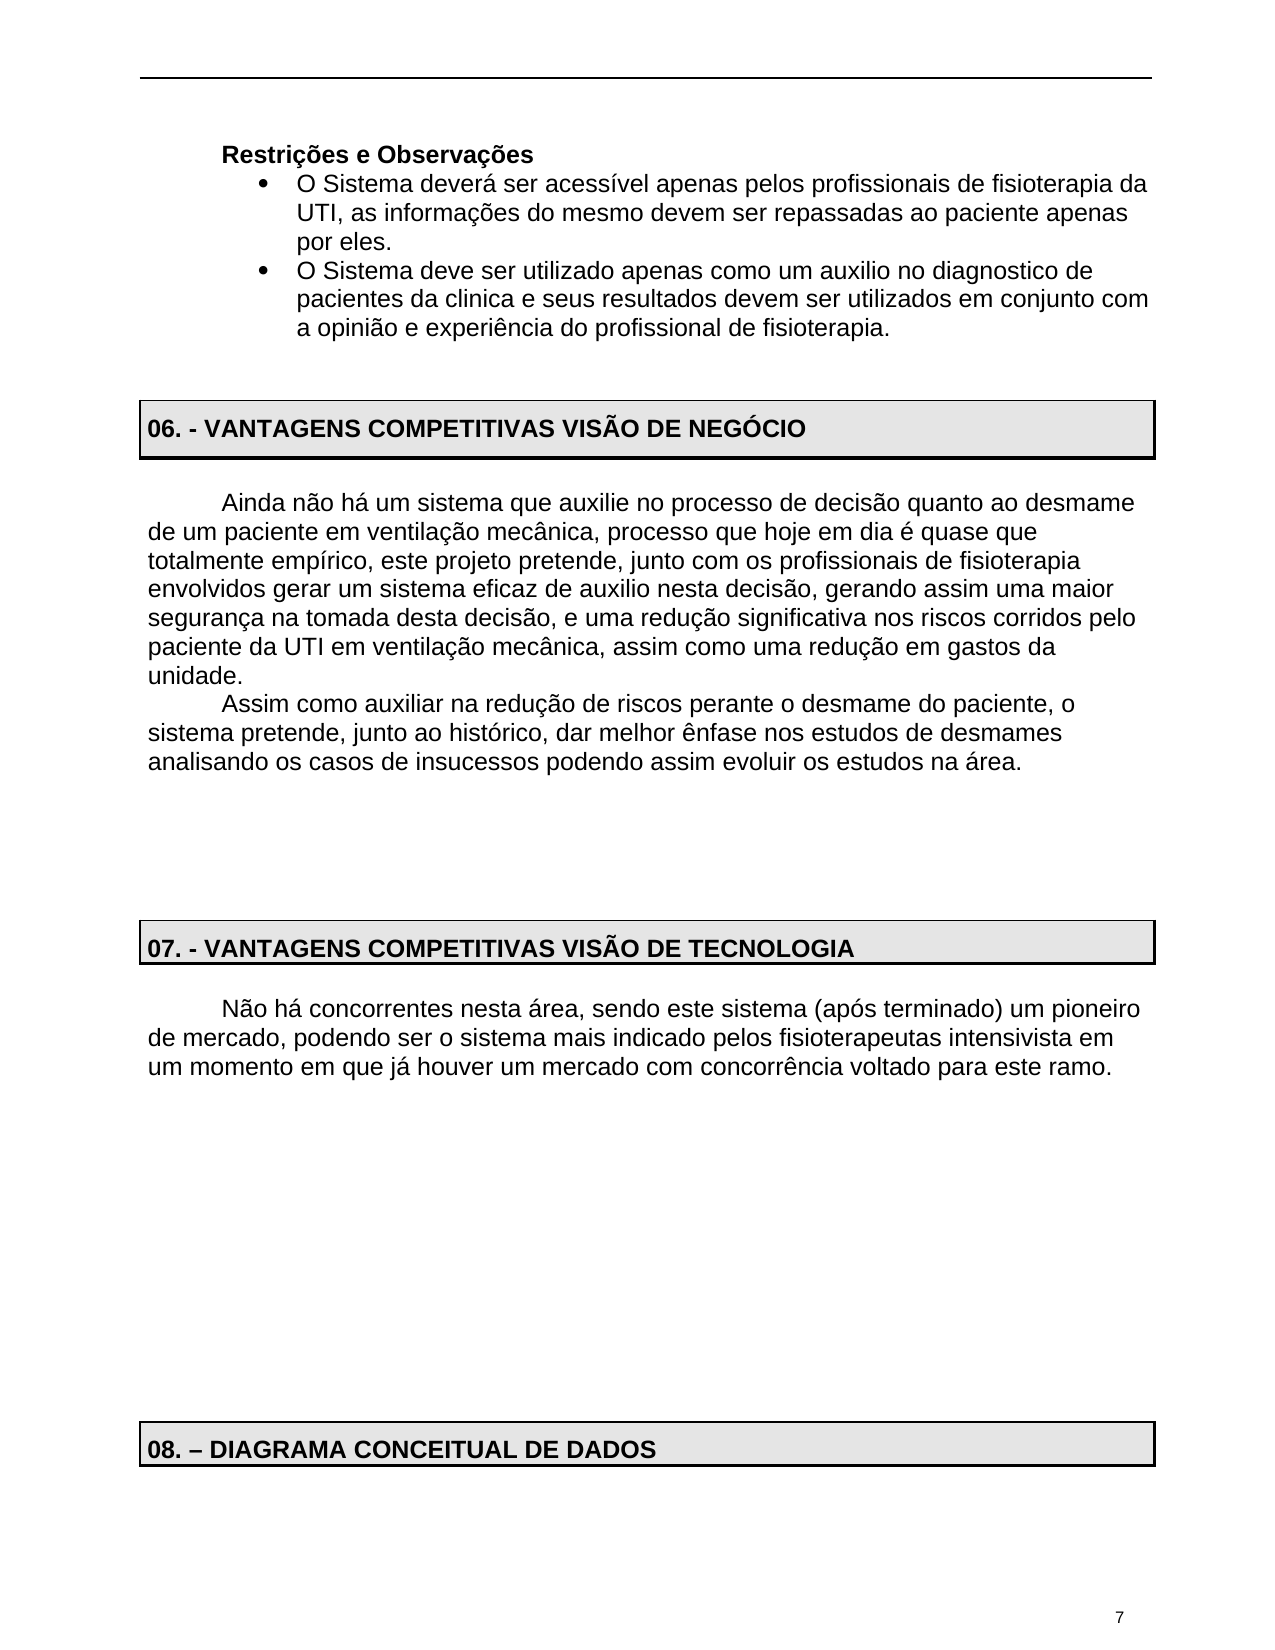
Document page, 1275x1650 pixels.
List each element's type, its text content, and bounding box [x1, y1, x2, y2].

text Não há concorrentes nesta área, sendo este sistema (após terminado) um pioneiro de mercado, podendo ser o sistema mais indicado pelos fisioterapeutas intensivista em um momento em que já houver um mercado com concorrência voltado para este ramo. [148, 994, 1152, 1080]
text Assim como auxiliar na redução de riscos perante o desmame do paciente, o sistema pretende, junto ao histórico, dar melhor ênfase nos estudos de desmames analisando os casos de insucessos podendo assim evoluir os estudos na área. [148, 689, 1152, 776]
text Restrições e Observações [148, 141, 1152, 169]
text Ainda não há um sistema que auxilie no processo de decisão quanto ao desmame de um paciente em ventilação mecânica, processo que hoje em dia é quase que totalmente empírico, este projeto pretende, junto com os profissionais de fisioterapia envolvidos gerar um sistema eficaz de auxilio nesta decisão, gerando assim uma maior segurança na tomada desta decisão, e uma redução significativa nos riscos corridos pelo paciente da UTI em ventilação mecânica, assim como uma redução em gastos da unidade. [148, 488, 1152, 689]
list O Sistema deve ser utilizado apenas como um auxilio no diagnostico de pacientes da clinica e seus resultados devem ser utilizados em conjunto com a opinião e experiência do profissional de fisioterapia. [259, 256, 1152, 342]
table_header 08. – DIAGRAMA CONCEITUAL DE DADOS [141, 1423, 1153, 1464]
table_header 06. - VANTAGENS COMPETITIVAS VISÃO DE NEGÓCIO [141, 401, 1153, 456]
list O Sistema deverá ser acessível apenas pelos profissionais de fisioterapia da UTI, as informações do mesmo devem ser repassadas ao paciente apenas por eles. [259, 169, 1152, 256]
table_header 07. - VANTAGENS COMPETITIVAS VISÃO DE TECNOLOGIA [141, 921, 1153, 962]
